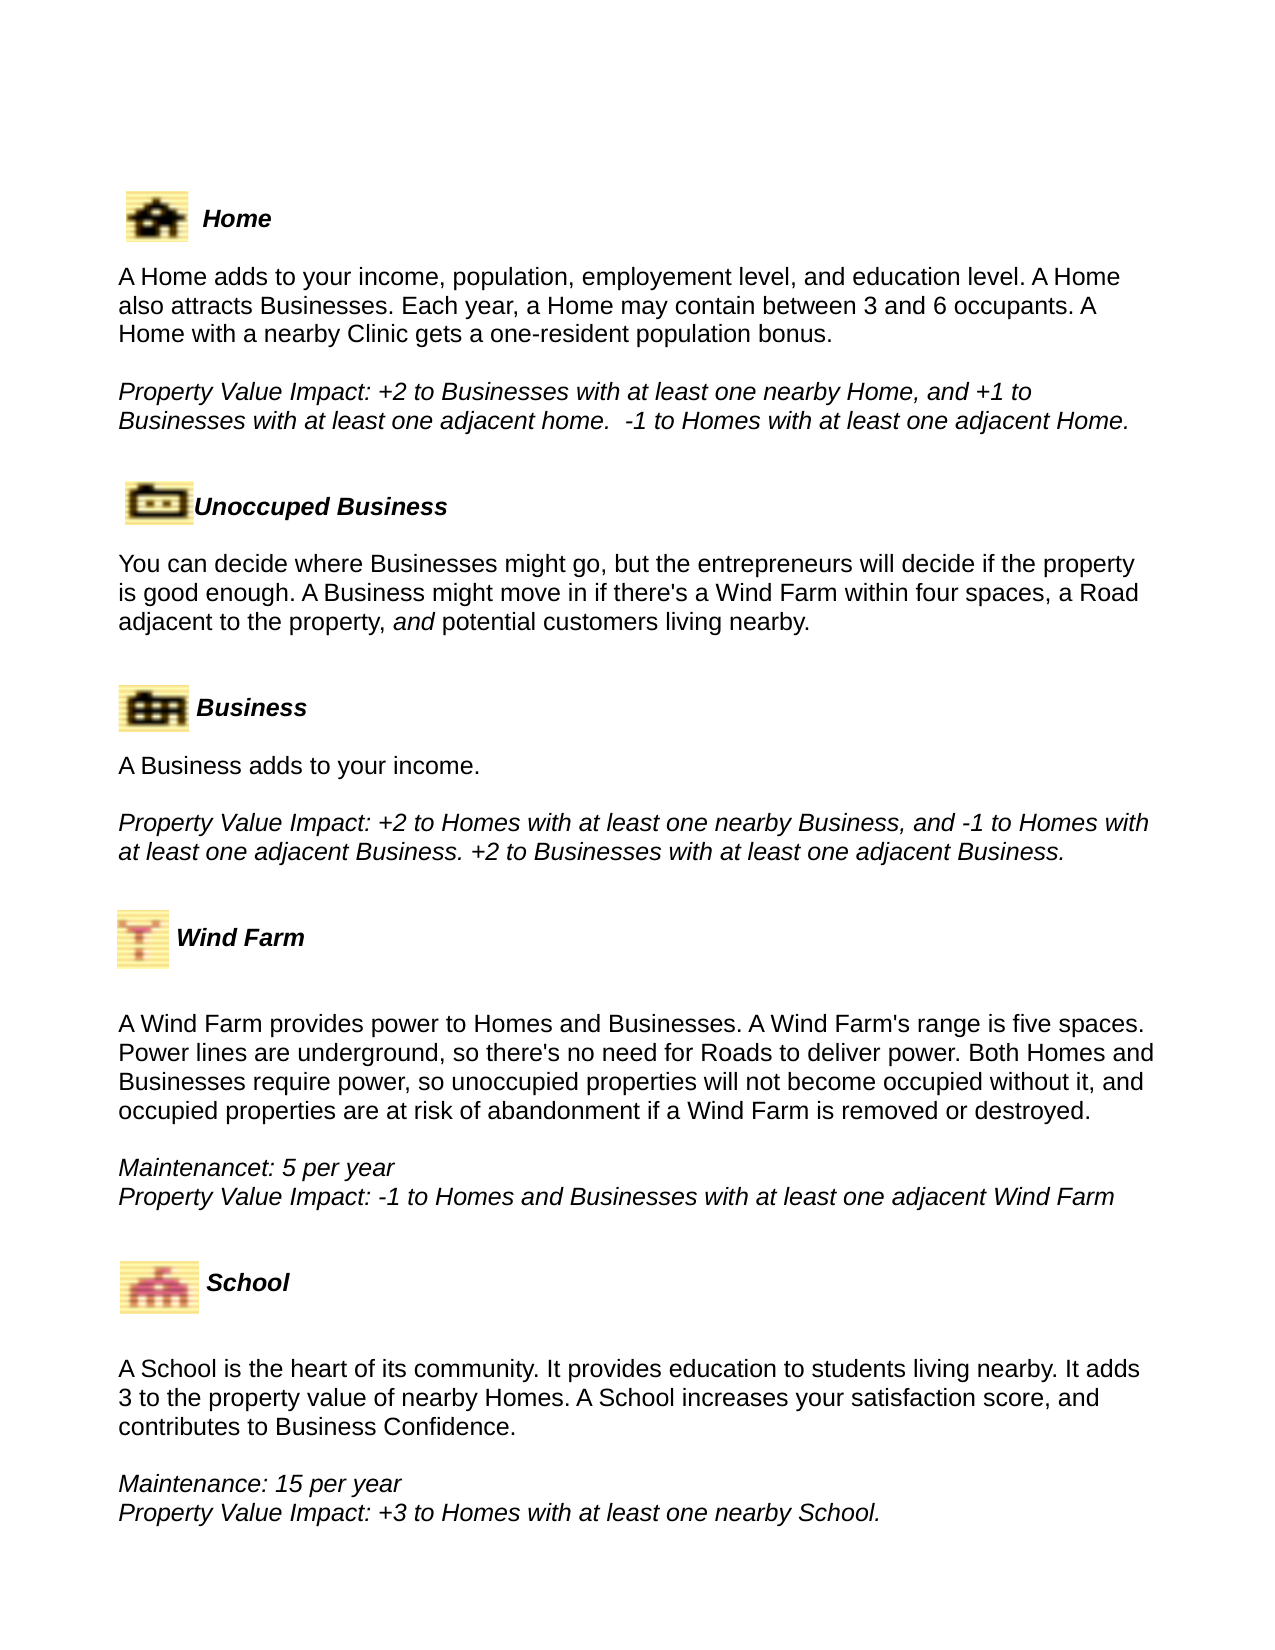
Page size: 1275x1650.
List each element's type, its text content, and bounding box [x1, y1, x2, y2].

picture [126, 191, 189, 242]
text Property Value Impact: +2 to Homes with at least one nearby Business, and -1 to Homes with at least one adjacent Business. +2 to Businesses with at least one adjacent Business. [118, 808, 1157, 866]
text Property Value Impact: +2 to Businesses with at least one nearby Home, and +1 to Businesses with at least one adjacent home. -1 to Homes with at least one adjacent Home. [118, 377, 1157, 434]
text Property Value Impact: -1 to Homes and Businesses with at least one adjacent Wind Farm [118, 1182, 1157, 1211]
text Business [190, 693, 1157, 722]
text A Wind Farm provides power to Homes and Businesses. A Wind Farm's range is five spaces. Power lines are underground, so there's no need for Roads to deliver power. Both Homes and Businesses require power, so unoccupied properties will not become occupied without it, and occupied properties are at risk of abandonment if a Wind Farm is removed or destroyed. [118, 1009, 1157, 1124]
text School [199, 1268, 1157, 1297]
text Property Value Impact: +3 to Homes with at least one nearby School. [118, 1498, 1157, 1527]
text You can decide where Businesses might go, but the entrepreneurs will decide if the property is good enough. A Business might move in if there's a Wind Farm within four spaces, a Road adjacent to the property, and potential customers living nearby. [118, 549, 1157, 636]
text Home [189, 204, 1157, 233]
text A School is the heart of its community. It provides education to students living nearby. It adds 3 to the property value of nearby Homes. A School increases your satisfaction score, and contributes to Business Confidence. [118, 1354, 1157, 1441]
picture [125, 481, 194, 525]
picture [117, 910, 169, 969]
text Wind Farm [169, 923, 1157, 952]
text Maintenancet: 5 per year [118, 1153, 1157, 1182]
picture [119, 1261, 199, 1314]
text Maintenance: 15 per year [118, 1469, 1157, 1498]
text A Home adds to your income, population, employement level, and education level. A Home also attracts Businesses. Each year, a Home may contain between 3 and 6 occupants. A Home with a nearby Clinic gets a one-resident population bonus. [118, 262, 1157, 348]
text Unoccuped Business [194, 492, 1157, 521]
text [118, 204, 126, 233]
picture [118, 685, 190, 732]
text A Business adds to your income. [118, 751, 1157, 779]
